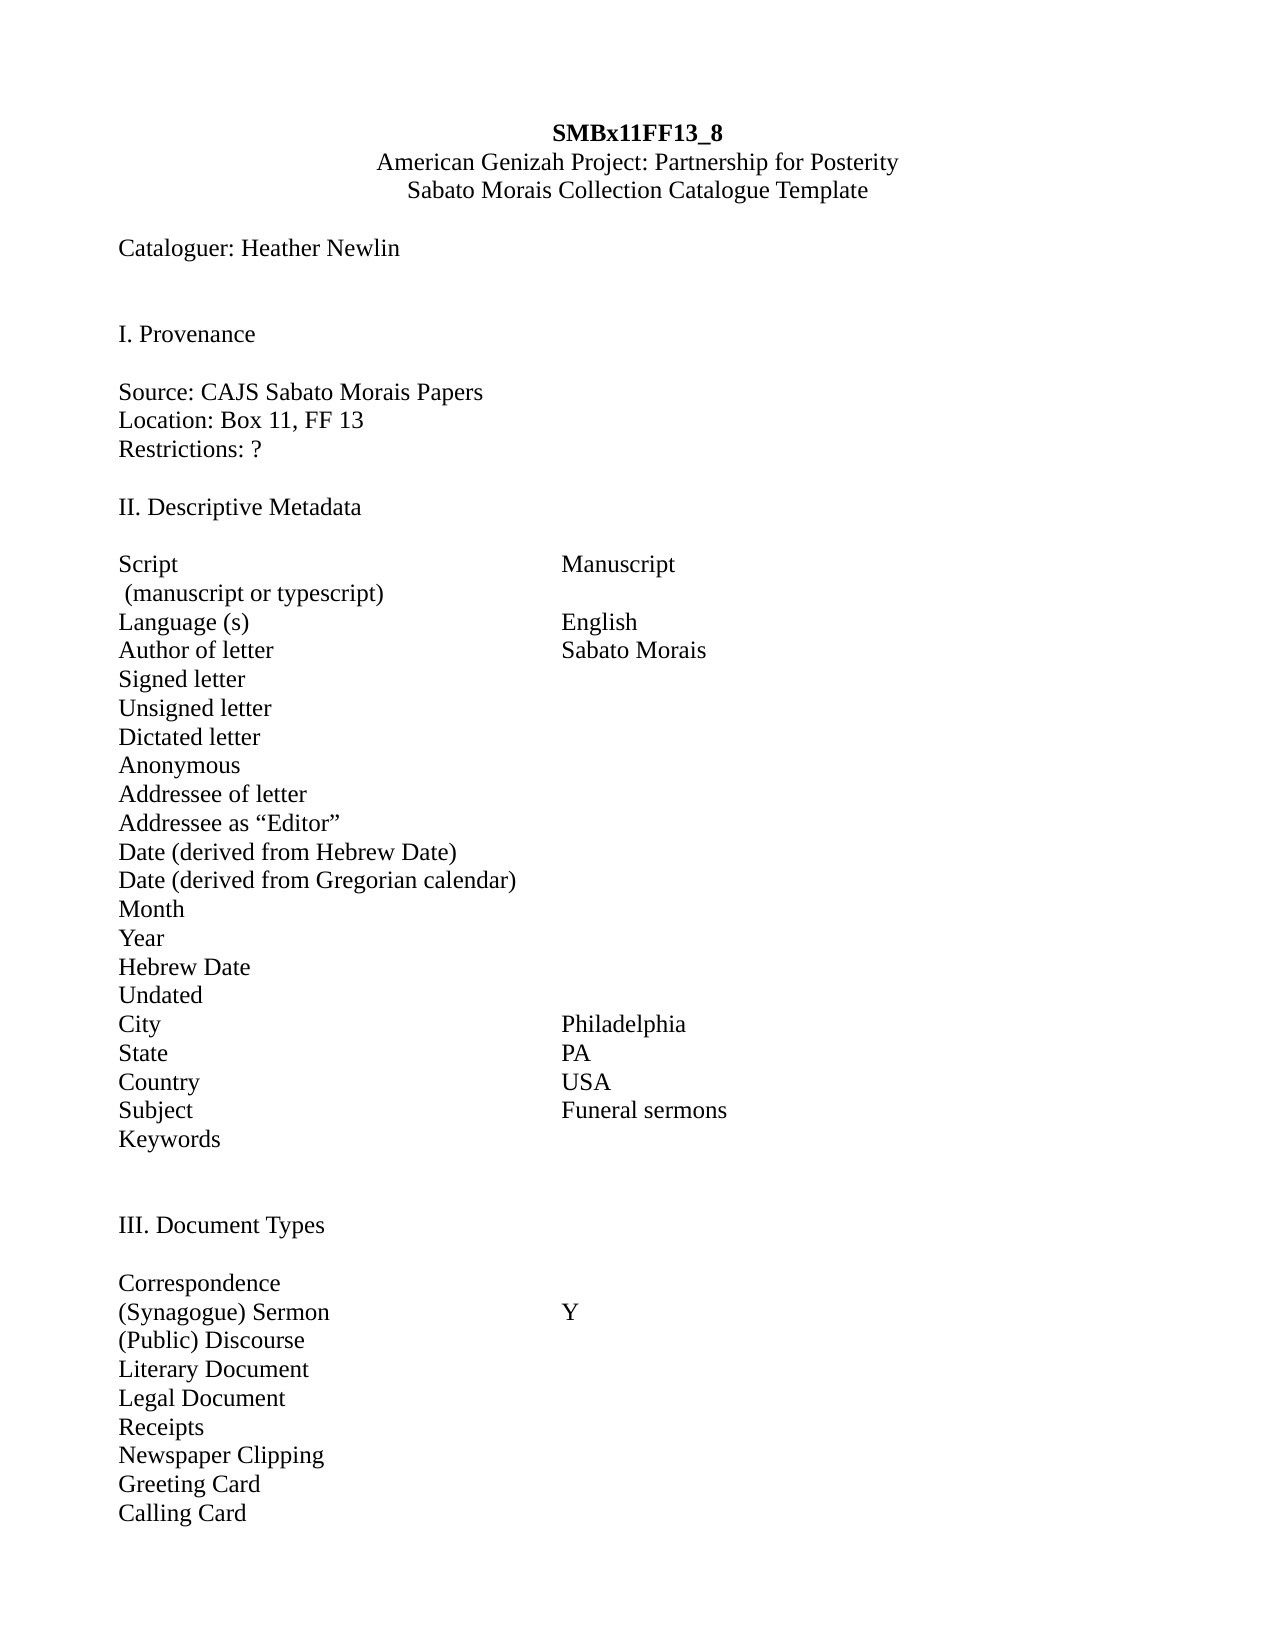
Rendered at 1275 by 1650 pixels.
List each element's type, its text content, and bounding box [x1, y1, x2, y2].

text Keywords [118, 1124, 1157, 1153]
text Anonymous [118, 751, 1157, 779]
text III. Document Types [118, 1211, 1157, 1239]
text Date (derived from Hebrew Date) [118, 837, 1157, 866]
text Author of letter Sabato Morais [118, 636, 1157, 664]
text Undated [118, 981, 1157, 1009]
text Receipts [118, 1412, 1157, 1441]
text Legal Document [118, 1383, 1157, 1412]
text Source: CAJS Sabato Morais Papers [118, 377, 1157, 406]
text Signed letter [118, 664, 1157, 693]
text Addressee of letter [118, 779, 1157, 808]
text Hebrew Date [118, 952, 1157, 981]
text SMBx11FF13_8 [118, 118, 1157, 147]
text Sabato Morais Collection Catalogue Template [118, 176, 1157, 204]
text Newspaper Clipping [118, 1441, 1157, 1469]
text Subject Funeral sermons [118, 1096, 1157, 1124]
text Script Manuscript [118, 549, 1157, 578]
text (manuscript or typescript) [118, 578, 1157, 607]
text (Public) Discourse [118, 1326, 1157, 1354]
text Calling Card [118, 1498, 1157, 1527]
text Month [118, 894, 1157, 923]
text (Synagogue) Sermon Y [118, 1297, 1157, 1326]
text Date (derived from Gregorian calendar) [118, 866, 1157, 894]
text Language (s) English [118, 607, 1157, 636]
text II. Descriptive Metadata [118, 492, 1157, 521]
text Greeting Card [118, 1469, 1157, 1498]
text State PA [118, 1038, 1157, 1067]
text Literary Document [118, 1354, 1157, 1383]
text Restrictions: ? [118, 434, 1157, 463]
text Country USA [118, 1067, 1157, 1096]
text City Philadelphia [118, 1009, 1157, 1038]
text Dictated letter [118, 722, 1157, 751]
text Correspondence [118, 1268, 1157, 1297]
text Cataloguer: Heather Newlin [118, 233, 1157, 262]
text Location: Box 11, FF 13 [118, 406, 1157, 434]
text I. Provenance [118, 319, 1157, 348]
text Addressee as “Editor” [118, 808, 1157, 837]
text Unsigned letter [118, 693, 1157, 722]
text American Genizah Project: Partnership for Posterity [118, 147, 1157, 176]
text Year [118, 923, 1157, 952]
